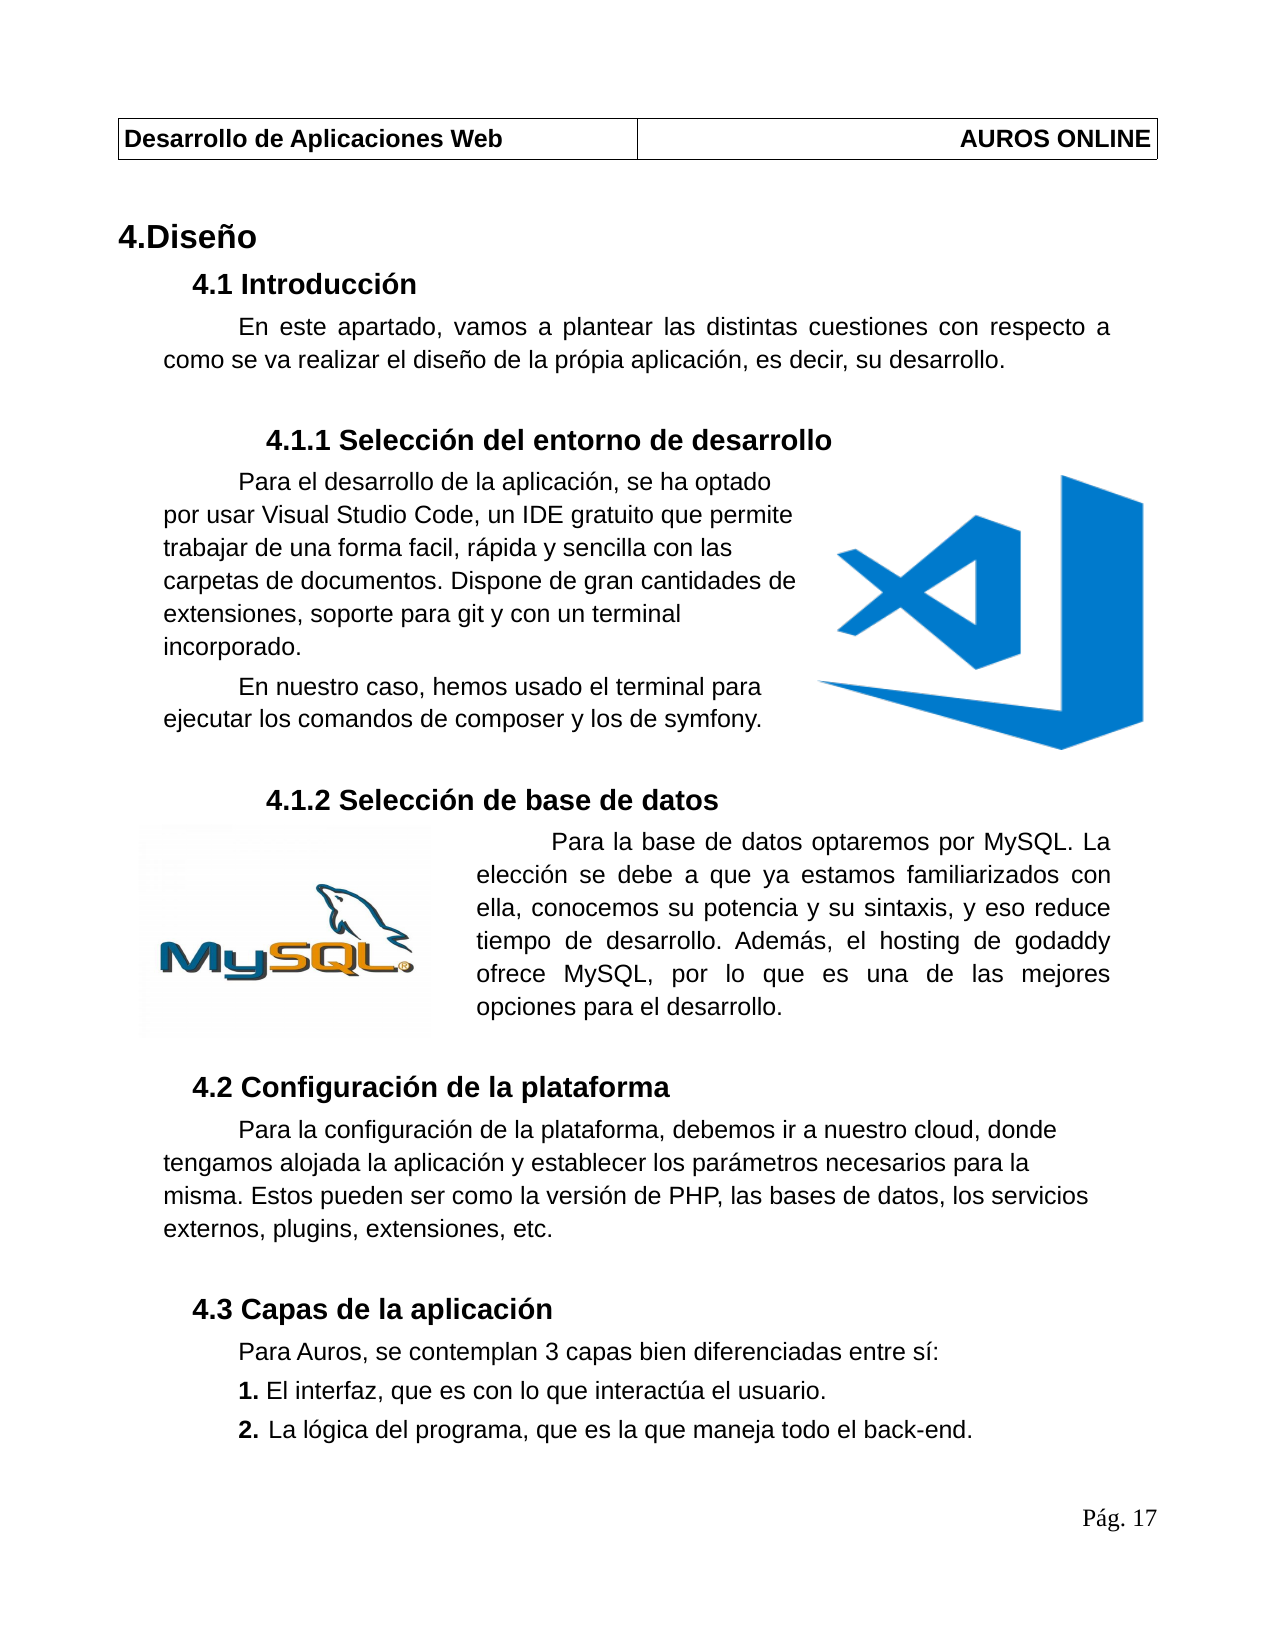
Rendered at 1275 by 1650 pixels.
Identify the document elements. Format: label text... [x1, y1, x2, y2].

list La lógica del programa, que es la que maneja todo el back-end. [163, 1415, 1112, 1444]
text 4.2 Configuración de la plataforma [118, 1070, 1112, 1104]
text Para Auros, se contemplan 3 capas bien diferenciadas entre sí: [163, 1337, 1112, 1366]
text 4.1.2 Selección de base de datos [118, 783, 1112, 816]
text 4.3 Capas de la aplicación [118, 1292, 1112, 1326]
picture [138, 824, 432, 1038]
text En este apartado, vamos a plantear las distintas cuestiones con respecto a como se va realizar el diseño de la própia aplicación, es decir, su desarrollo. [163, 312, 1112, 373]
text En nuestro caso, hemos usado el terminal para ejecutar los comandos de composer y los de symfony. [163, 671, 814, 733]
text 4.Diseño [118, 217, 1112, 255]
text Para el desarrollo de la aplicación, se ha optado por usar Visual Studio Code, un IDE gratuito que permite trabajar de una forma facil, rápida y sencilla con las carpetas de documentos. Dispone de gran cantidades de extensiones, soporte para git y con un terminal incorporado. [163, 467, 1147, 753]
text Para la configuración de la plataforma, debemos ir a nuestro cloud, donde tengamos alojada la aplicación y establecer los parámetros necesarios para la misma. Estos pueden ser como la versión de PHP, las bases de datos, los servicios externos, plugins, extensiones, etc. [163, 1115, 1112, 1243]
text Para la base de datos optaremos por MySQL. La elección se debe a que ya estamos familiarizados con ella, conocemos su potencia y su sintaxis, y eso reduce tiempo de desarrollo. Además, el hosting de godaddy ofrece MySQL, por lo que es una de las mejores opciones para el desarrollo. [432, 827, 1112, 1021]
picture [817, 475, 1144, 750]
text 4.1.1 Selección del entorno de desarrollo [118, 423, 1112, 456]
text 4.1 Introducción [118, 267, 1112, 301]
text 1. El interfaz, que es con lo que interactúa el usuario. [163, 1376, 1112, 1404]
